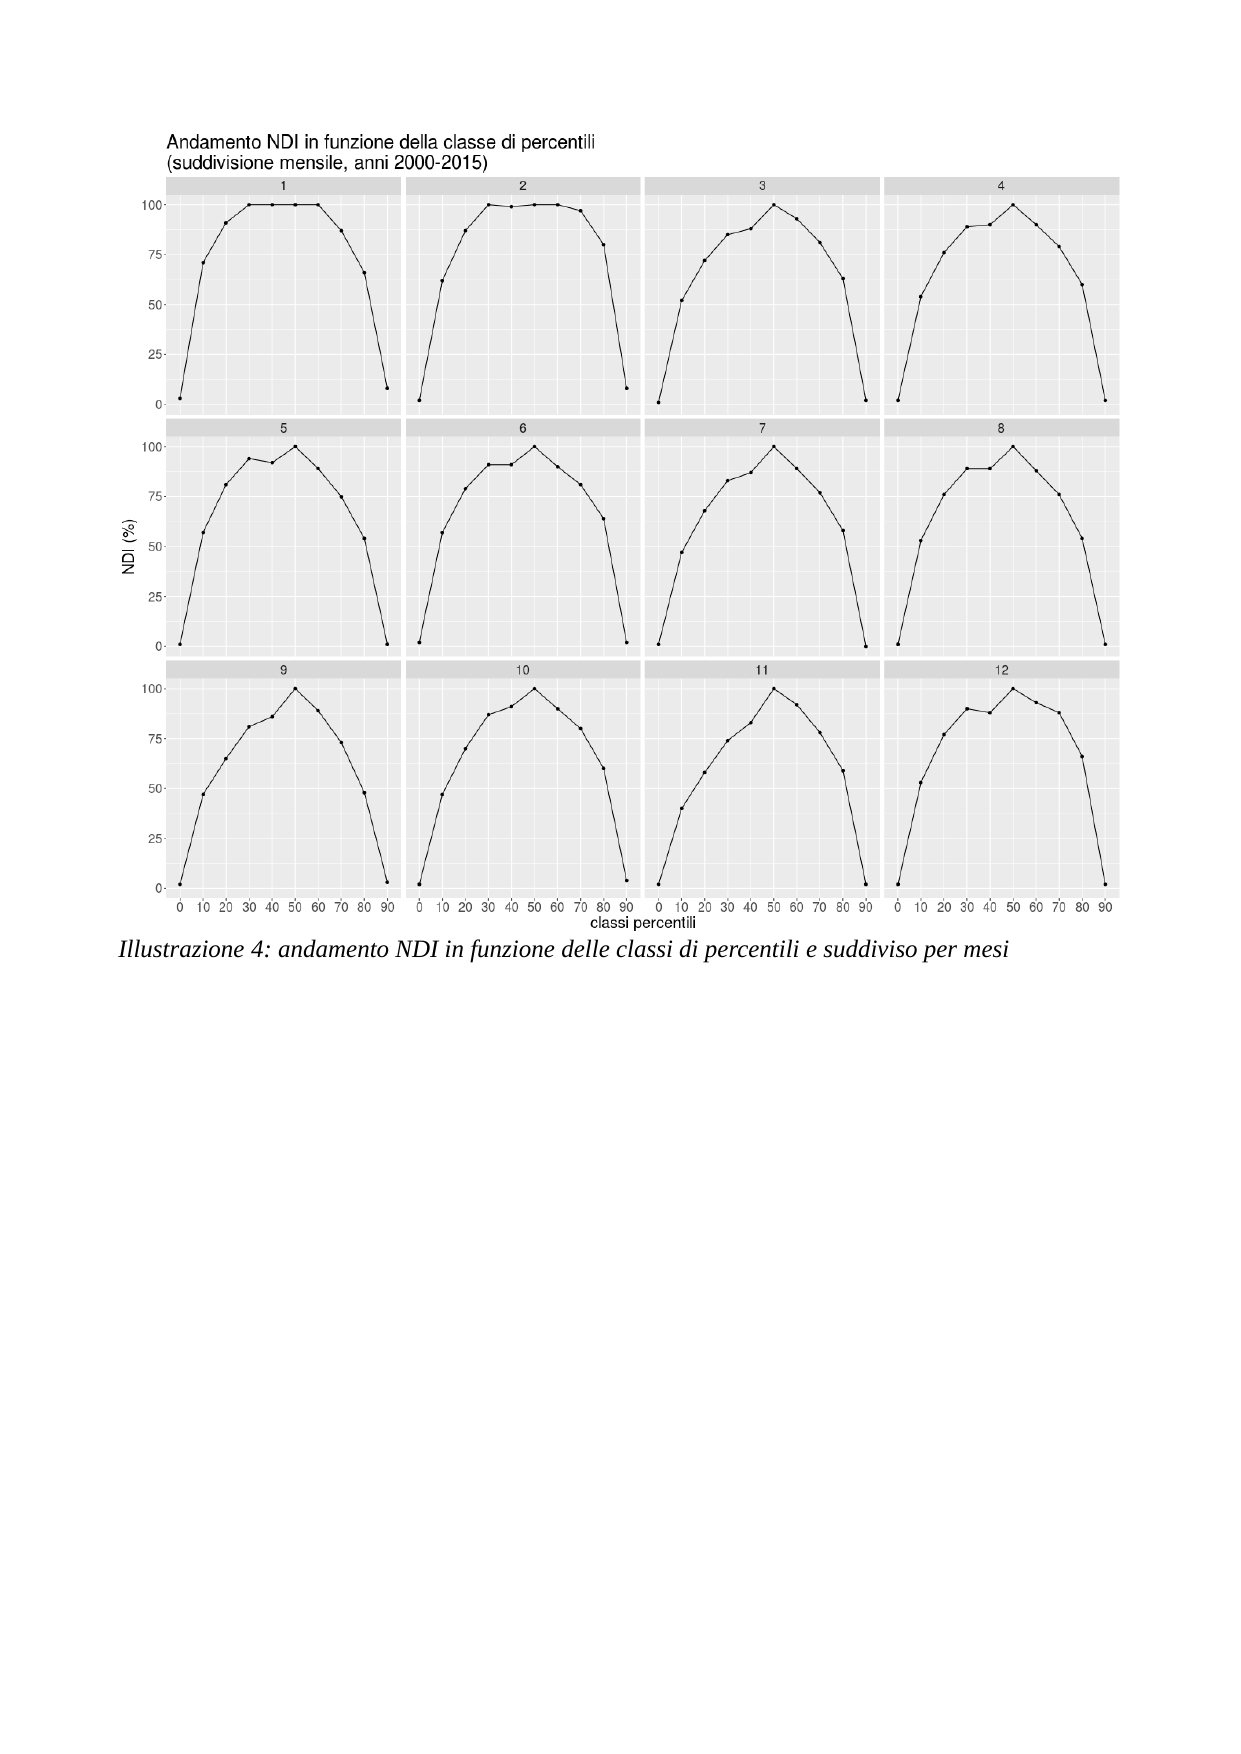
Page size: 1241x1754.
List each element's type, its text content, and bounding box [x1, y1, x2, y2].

picture [118, 130, 1123, 934]
text Illustrazione 4: andamento NDI in funzione delle classi di percentili e suddiviso per mesi [118, 934, 1122, 962]
